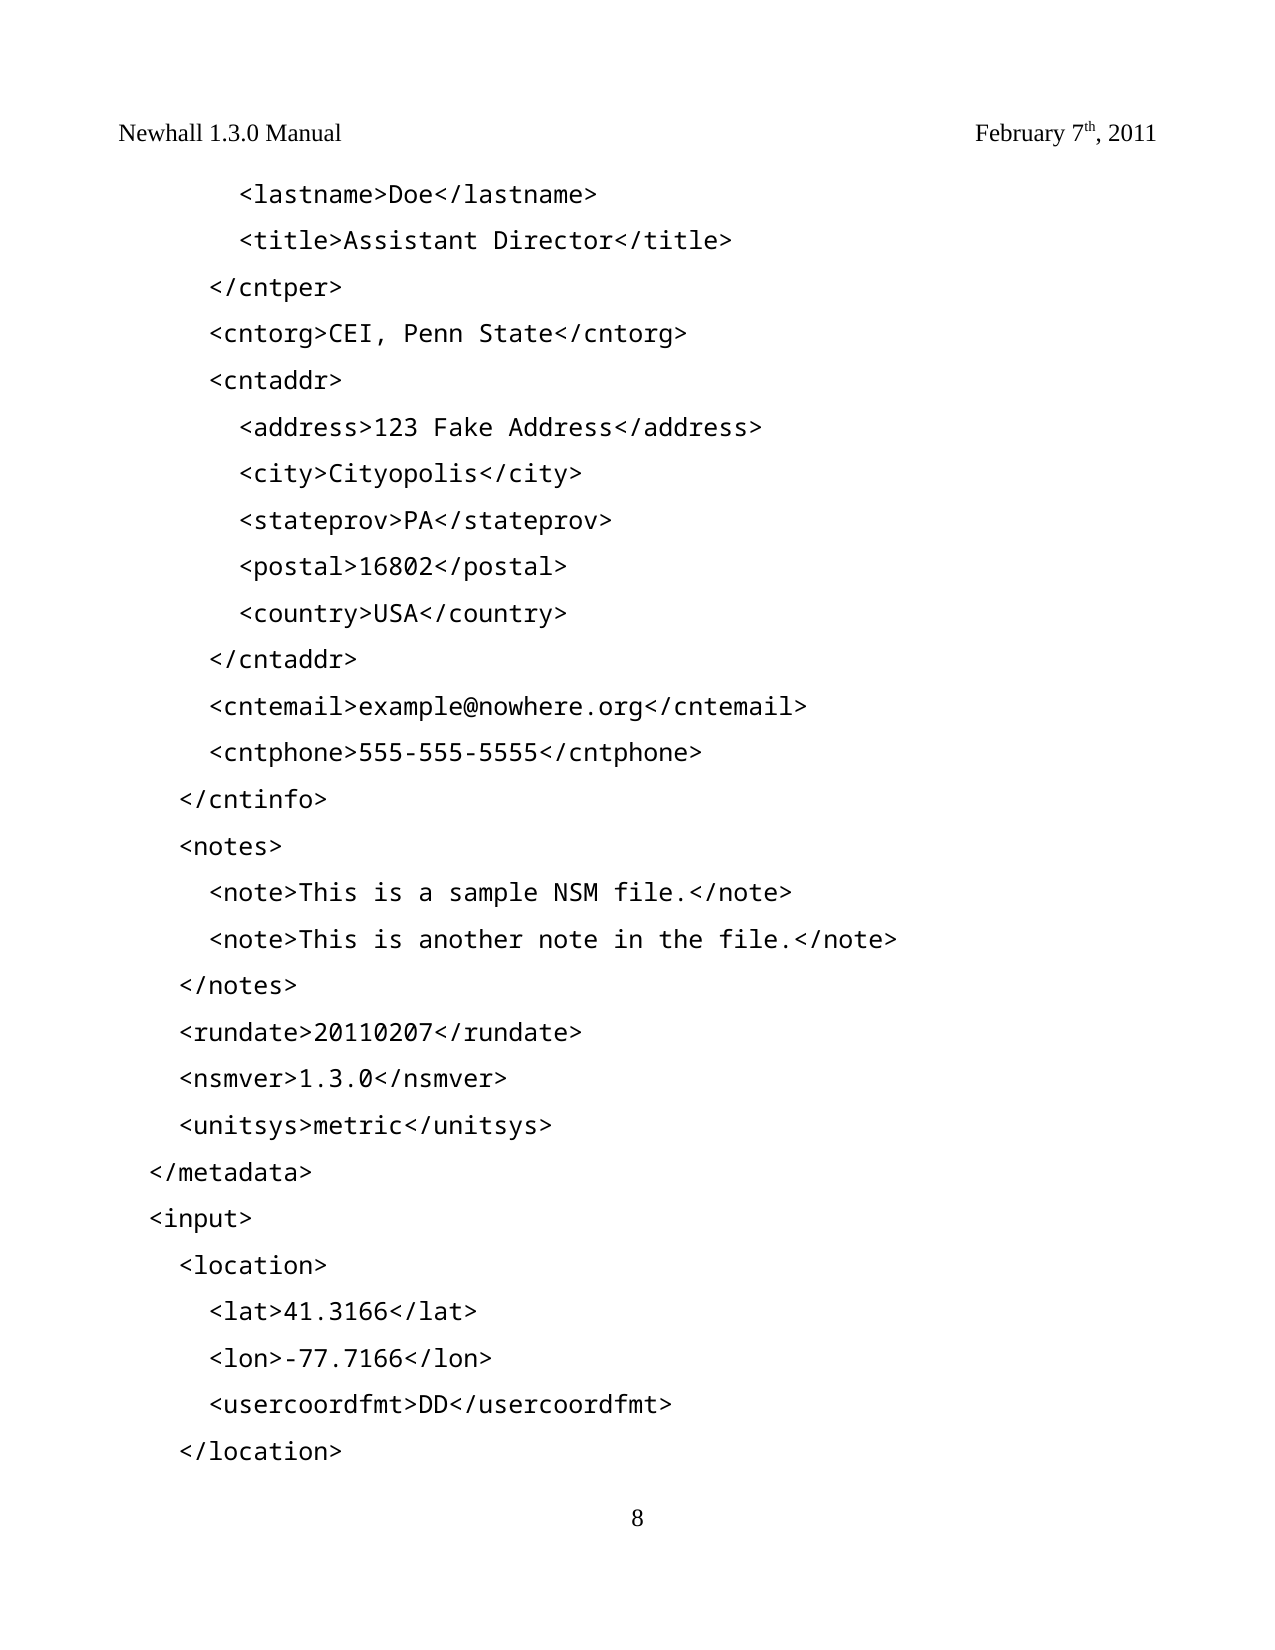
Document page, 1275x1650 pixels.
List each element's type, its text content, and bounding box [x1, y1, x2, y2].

text <note>This is a sample NSM file.</note> [118, 875, 1157, 909]
text <cntorg>CEI, Penn State</cntorg> [118, 316, 1157, 350]
text <cntphone>555-555-5555</cntphone> [118, 735, 1157, 769]
text </location> [118, 1433, 1157, 1468]
text <cntaddr> [118, 363, 1157, 397]
text <lastname>Doe</lastname> [118, 176, 1157, 210]
text <notes> [118, 828, 1157, 862]
text <nsmver>1.3.0</nsmver> [118, 1061, 1157, 1095]
text <city>Cityopolis</city> [118, 456, 1157, 490]
text <rundate>20110207</rundate> [118, 1014, 1157, 1048]
text <note>This is another note in the file.</note> [118, 921, 1157, 955]
text <unitsys>metric</unitsys> [118, 1108, 1157, 1142]
text </metadata> [118, 1154, 1157, 1188]
text <title>Assistant Director</title> [118, 223, 1157, 257]
text <input> [118, 1201, 1157, 1235]
text <country>USA</country> [118, 595, 1157, 629]
text <usercoordfmt>DD</usercoordfmt> [118, 1387, 1157, 1421]
text <cntemail>example@nowhere.org</cntemail> [118, 688, 1157, 723]
text <location> [118, 1247, 1157, 1281]
text <stateprov>PA</stateprov> [118, 502, 1157, 536]
text </notes> [118, 968, 1157, 1002]
text </cntaddr> [118, 642, 1157, 676]
text </cntper> [118, 269, 1157, 303]
text <lon>-77.7166</lon> [118, 1340, 1157, 1374]
text <address>123 Fake Address</address> [118, 409, 1157, 443]
text <postal>16802</postal> [118, 549, 1157, 583]
text <lat>41.3166</lat> [118, 1294, 1157, 1328]
text </cntinfo> [118, 782, 1157, 816]
